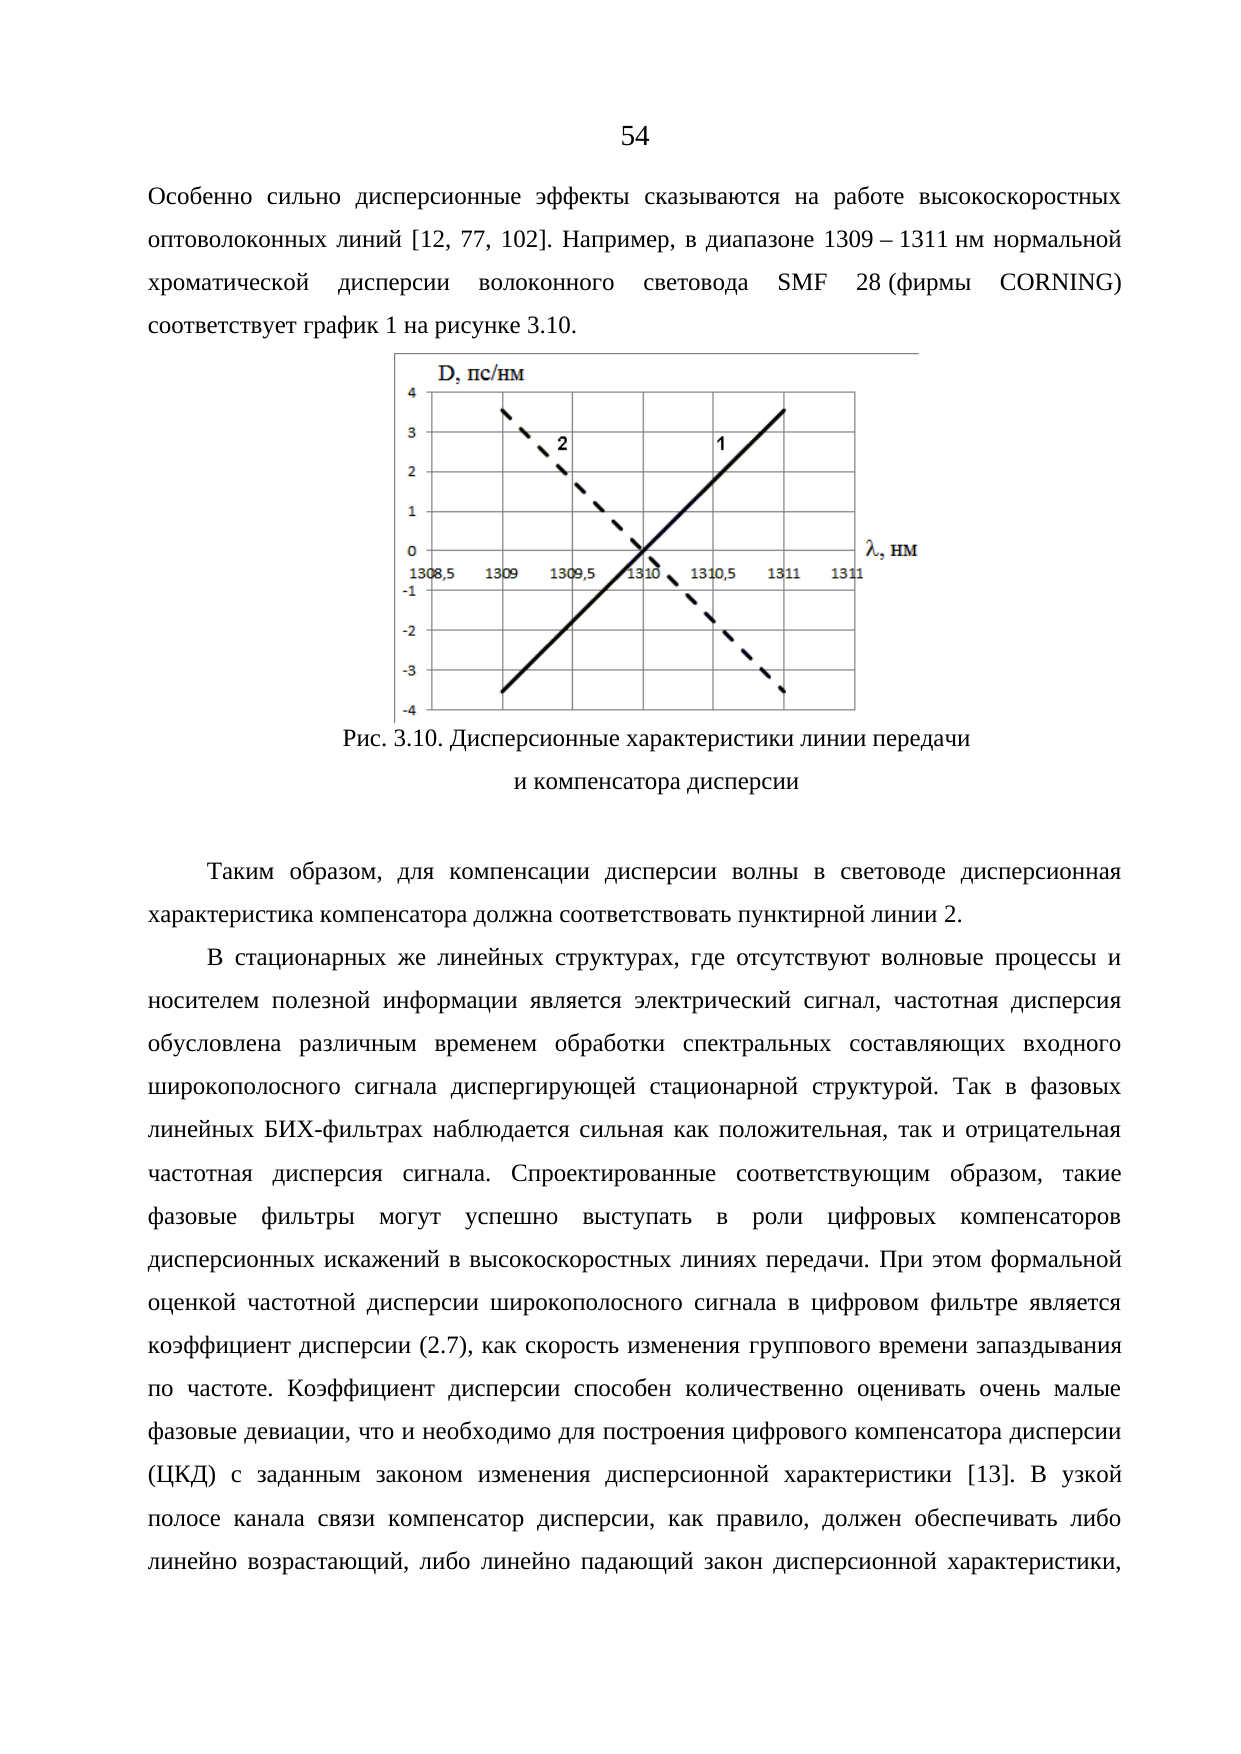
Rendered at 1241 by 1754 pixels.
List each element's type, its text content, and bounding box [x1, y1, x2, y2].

text Таким образом, для компенсации дисперсии волны в световоде дисперсионная характеристика компенсатора должна соответствовать пунктирной линии 2. [148, 856, 1122, 928]
table_cell Рис. 3.10. Дисперсионные характеристики линии передачи и компенсатора дисперсии [328, 723, 984, 795]
text В стационарных же линейных структурах, где отсутствуют волновые процессы и носителем полезной информации является электрический сигнал, частотная дисперсия обусловлена различным временем обработки спектральных составляющих входного широкополосного сигнала диспергирующей стационарной структурой. Так в фазовых линейных БИХ-фильтрах наблюдается сильная как положительная, так и отрицательная частотная дисперсия сигнала. Спроектированные соответствующим образом, такие фазовые фильтры могут успешно выступать в роли цифровых компенсаторов дисперсионных искажений в высокоскоростных линиях передачи. При этом формальной оценкой частотной дисперсии широкополосного сигнала в цифровом фильтре является коэффициент дисперсии (2.7), как скорость изменения группового времени запаздывания по частоте. Коэффициент дисперсии способен количественно оценивать очень малые фазовые девиации, что и необходимо для построения цифрового компенсатора дисперсии (ЦКД) с заданным законом изменения дисперсионной характеристики [13]. В узкой полосе канала связи компенсатор дисперсии, как правило, должен обеспечивать либо линейно возрастающий, либо линейно падающий закон дисперсионной характеристики, [148, 942, 1122, 1574]
text Особенно сильно дисперсионные эффекты сказываются на работе высокоскоростных оптоволоконных линий [12, 77, 102]. Например, в диапазоне 1309 – 1311 нм нормальной хроматической дисперсии волоконного световода SMF 28 (фирмы CORNING) соответствует график 1 на рисунке 3.10. [148, 181, 1122, 339]
table_header [328, 354, 984, 724]
picture [394, 353, 919, 723]
